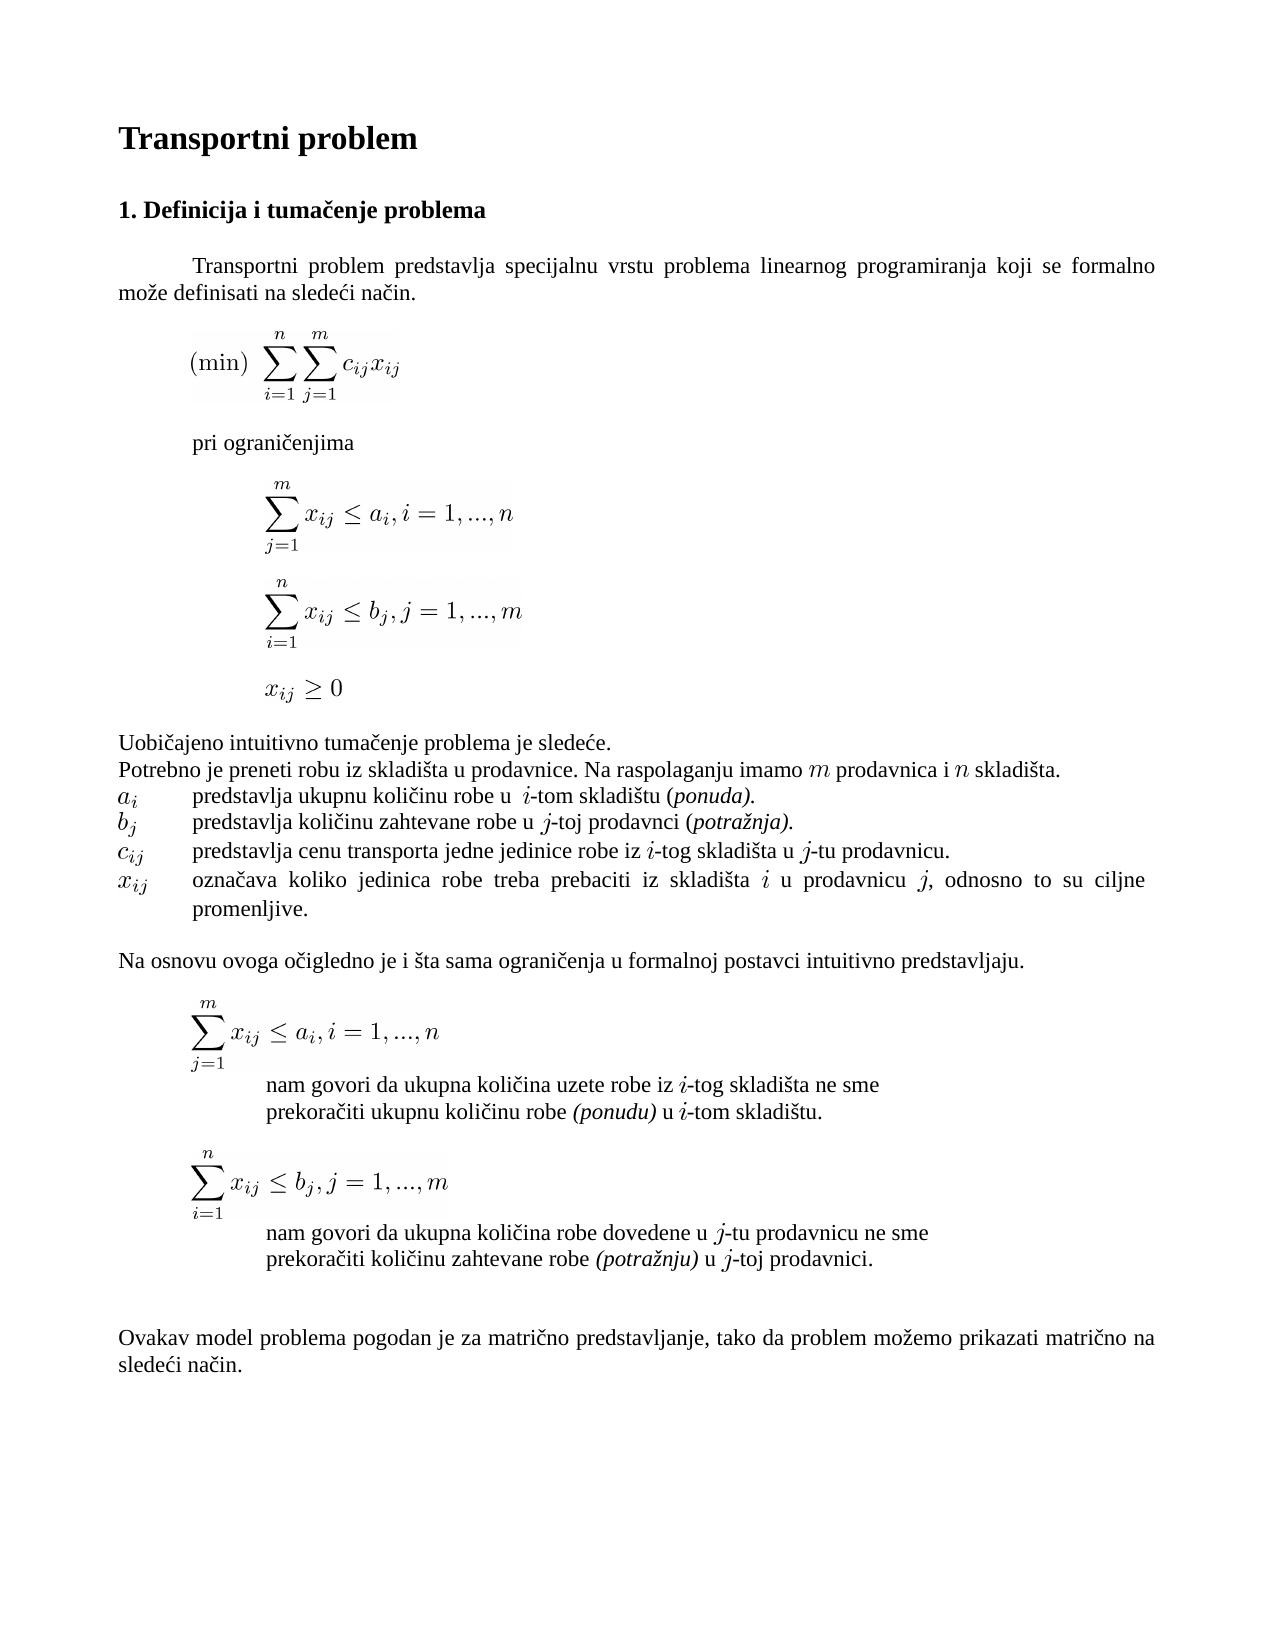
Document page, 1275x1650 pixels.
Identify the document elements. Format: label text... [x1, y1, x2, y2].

text predstavlja količinu zahtevane robe u -toj prodavnci (potražnja). [118, 808, 1157, 837]
text nam govori da ukupna količina robe dovedene u -tu prodavnicu ne sme [118, 1219, 1157, 1245]
text nam govori da ukupna količina uzete robe iz -tog skladišta ne sme prekoračiti ukupnu količinu robe (ponudu) u -tom skladištu. [118, 1072, 1157, 1124]
picture [523, 786, 530, 804]
picture [647, 841, 654, 859]
text 1. Definicija i tumačenje problema [118, 195, 1157, 223]
picture [118, 876, 147, 895]
text Potrebno je preneti robu iz skladišta u prodavnice. Na raspolaganju imamo prodavnica i skladišta. [118, 756, 1157, 782]
picture [191, 331, 399, 403]
picture [118, 792, 137, 808]
picture [191, 1150, 448, 1219]
picture [679, 1076, 687, 1093]
picture [679, 1102, 687, 1120]
picture [799, 841, 811, 864]
picture [713, 1223, 725, 1245]
text Transportni problem [118, 118, 1157, 156]
picture [118, 812, 136, 837]
picture [955, 765, 969, 777]
text Uobičajeno intuitivno tumačenje problema je sledeće. [118, 729, 1157, 756]
picture [265, 579, 522, 648]
picture [540, 813, 551, 835]
picture [809, 765, 830, 777]
picture [118, 847, 143, 866]
text pri ograničenjima [118, 429, 1157, 456]
picture [191, 1000, 439, 1072]
text Na osnovu ovoga očigledno je i šta sama ograničenja u formalnoj postavci intuitivno predstavljaju. [118, 947, 1157, 974]
picture [265, 481, 513, 554]
picture [721, 1249, 732, 1272]
text prekoračiti količinu zahtevane robe (potražnju) u -toj prodavnici. [118, 1245, 1157, 1272]
text predstavlja cenu transporta jedne jedinice robe iz -tog skladišta u -tu prodavnicu. [118, 837, 1157, 866]
text predstavlja ukupnu količinu robe u -tom skladištu (ponuda). [118, 782, 1157, 808]
picture [762, 870, 769, 888]
text označava koliko jedinica robe treba prebaciti iz skladišta u prodavnicu , odnosno to su ciljne promenljive. [118, 866, 1157, 921]
picture [917, 870, 928, 892]
text Ovakav model problema pogodan je za matrično predstavljanje, tako da problem možemo prikazati matrično na sledeći način. [118, 1324, 1157, 1377]
picture [265, 679, 342, 703]
text Transportni problem predstavlja specijalnu vrstu problema linearnog programiranja koji se formalno može definisati na sledeći način. [118, 252, 1157, 305]
